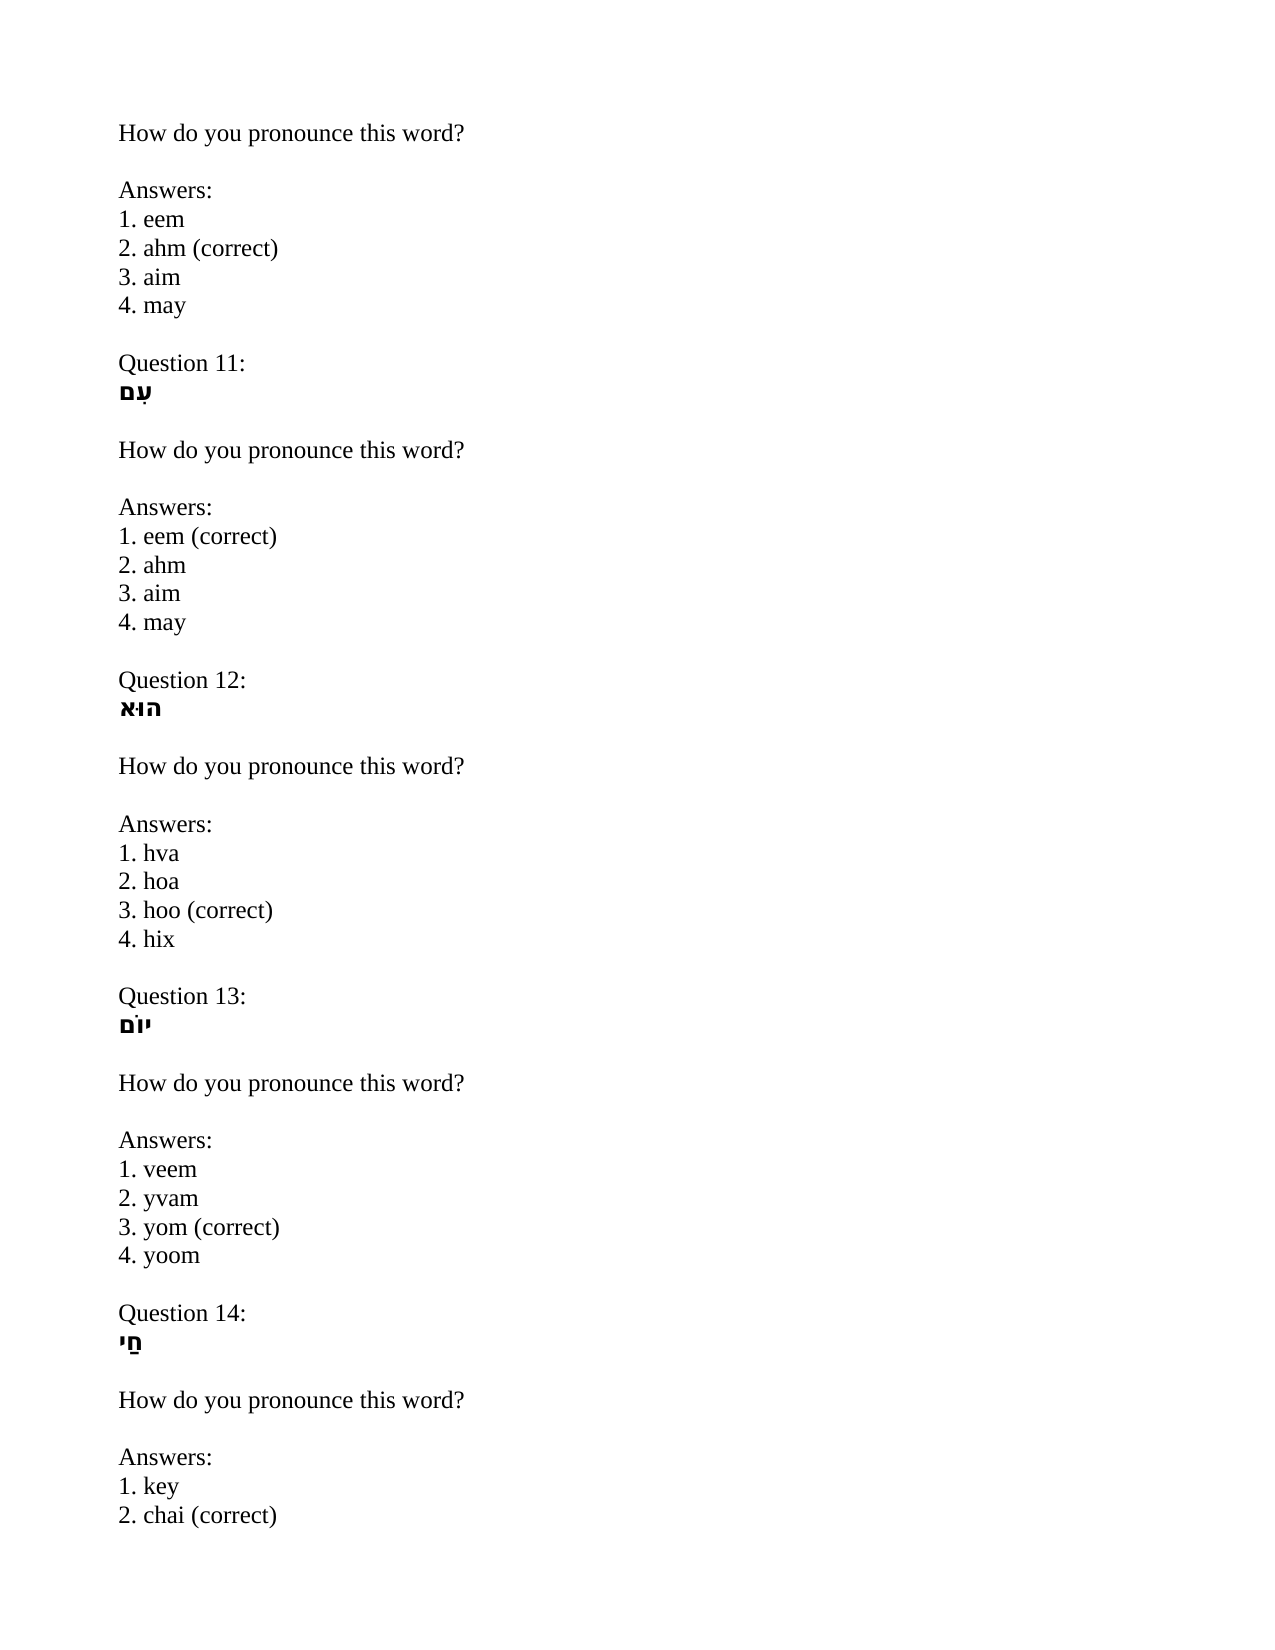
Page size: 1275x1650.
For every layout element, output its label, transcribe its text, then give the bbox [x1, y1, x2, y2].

text הוּא [118, 693, 1157, 723]
text 4. hix [118, 924, 1157, 953]
text Answers: [118, 176, 1157, 204]
text 3. aim [118, 578, 1157, 607]
text 2. yvam [118, 1183, 1157, 1212]
text 2. hoa [118, 866, 1157, 895]
text Question 12: [118, 665, 1157, 693]
text 1. eem [118, 204, 1157, 233]
text How do you pronounce this word? [118, 435, 1157, 463]
text יוֹם [118, 1010, 1157, 1039]
text Answers: [118, 492, 1157, 521]
text 1. key [118, 1471, 1157, 1500]
text 2. ahm (correct) [118, 233, 1157, 262]
text 1. hva [118, 838, 1157, 866]
text How do you pronounce this word? [118, 1385, 1157, 1413]
text 1. veem [118, 1154, 1157, 1183]
text Answers: [118, 1442, 1157, 1471]
text 2. ahm [118, 550, 1157, 578]
text 1. eem (correct) [118, 521, 1157, 550]
text How do you pronounce this word? [118, 118, 1157, 147]
text חַי [118, 1327, 1157, 1356]
text Question 11: [118, 348, 1157, 377]
text Question 13: [118, 981, 1157, 1010]
text Answers: [118, 809, 1157, 838]
text Answers: [118, 1126, 1157, 1154]
text 4. may [118, 607, 1157, 636]
text 2. chai (correct) [118, 1500, 1157, 1528]
text How do you pronounce this word? [118, 751, 1157, 780]
text 3. yom (correct) [118, 1212, 1157, 1241]
text 3. hoo (correct) [118, 895, 1157, 924]
text עִם [118, 377, 1157, 406]
text 4. may [118, 291, 1157, 319]
text 3. aim [118, 262, 1157, 291]
text Question 14: [118, 1298, 1157, 1327]
text 4. yoom [118, 1241, 1157, 1269]
text How do you pronounce this word? [118, 1068, 1157, 1097]
